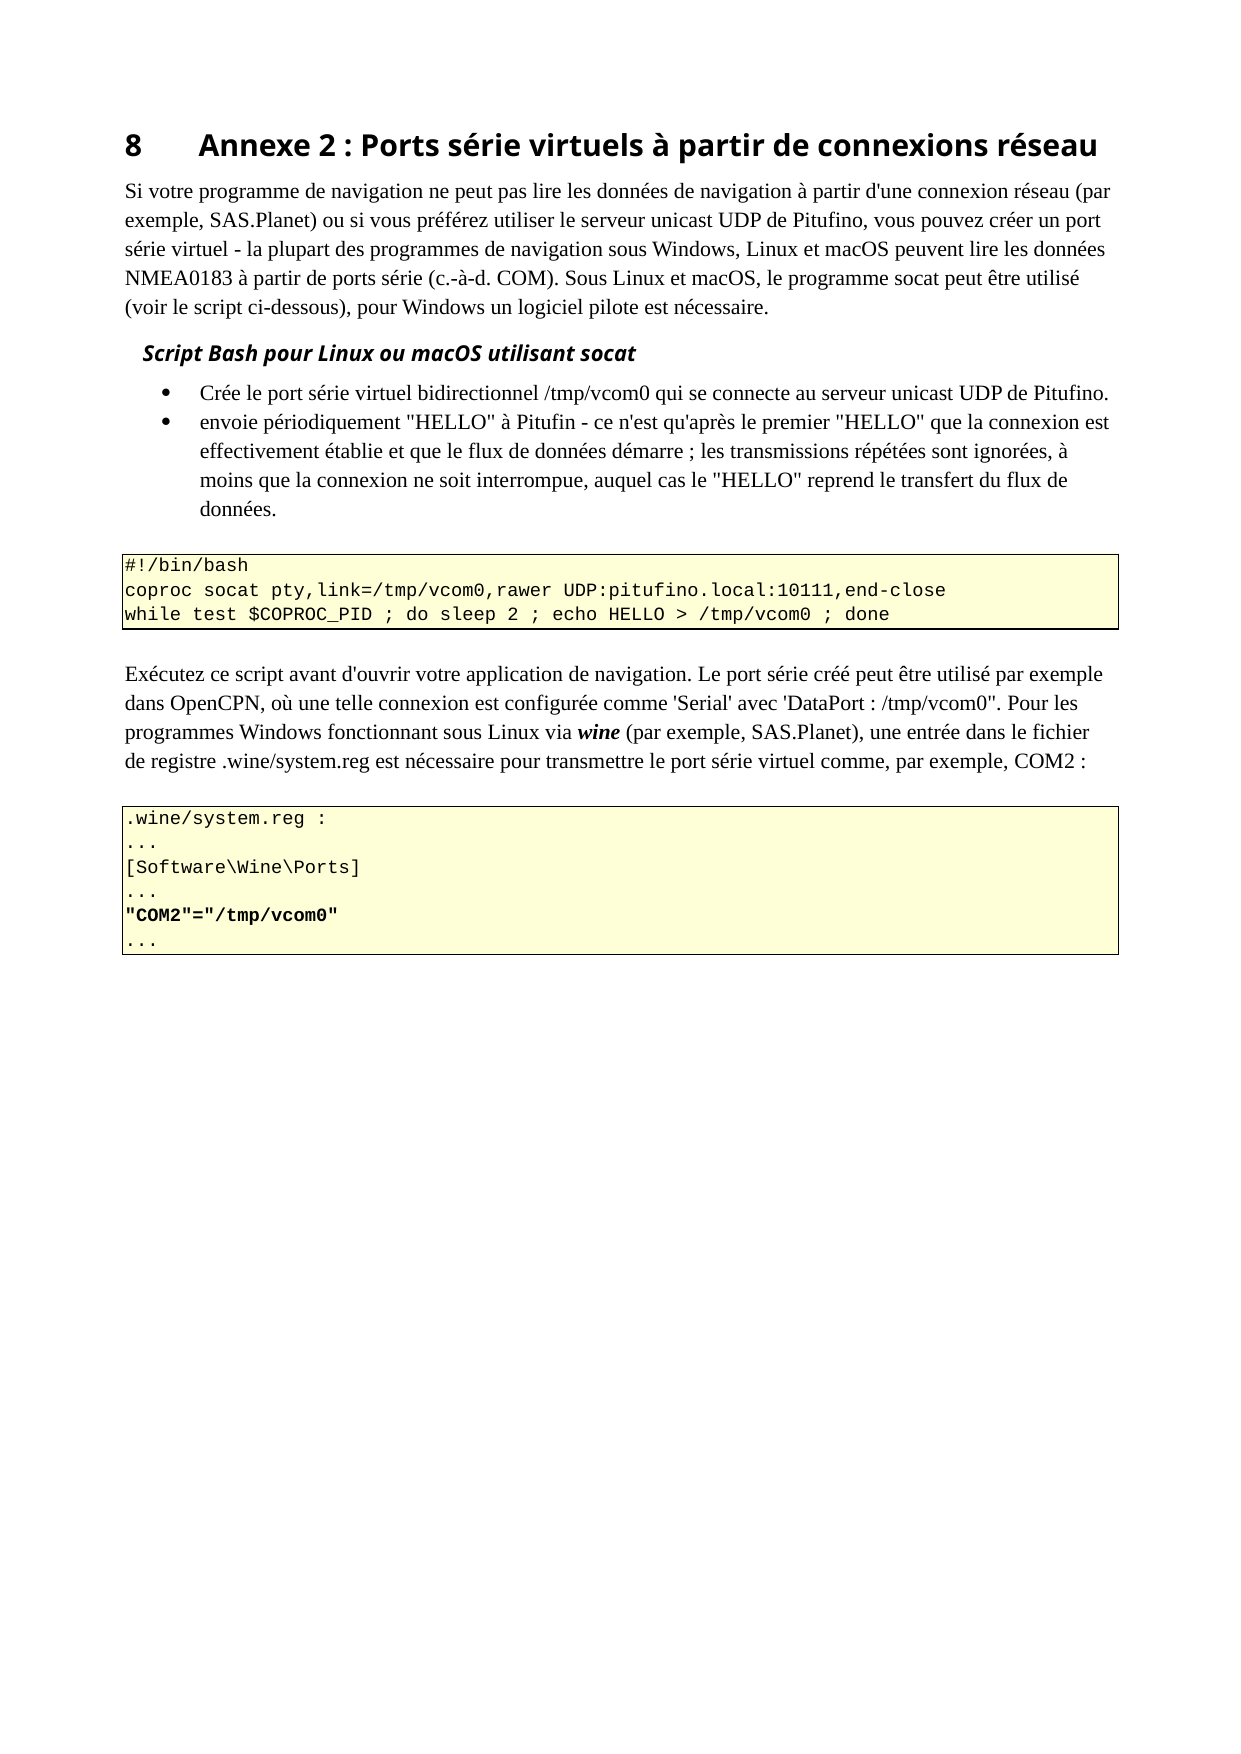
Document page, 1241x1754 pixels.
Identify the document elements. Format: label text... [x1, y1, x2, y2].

list envoie périodiquement "HELLO" à Pitufin - ce n'est qu'après le premier "HELLO" que la connexion est effectivement établie et que le flux de données démarre ; les transmissions répétées sont ignorées, à moins que la connexion ne soit interrompue, auquel cas le "HELLO" reprend le transfert du flux de données. [162, 409, 1116, 521]
subtitle Script Bash pour Linux ou macOS utilisant socat [142, 337, 1116, 367]
text ... [123, 831, 1118, 854]
text #!/bin/bash [123, 555, 1118, 577]
text ... [123, 879, 1118, 903]
text while test $COPROC_PID ; do sleep 2 ; echo HELLO > /tmp/vcom0 ; done [123, 602, 1118, 628]
text ... [123, 928, 1118, 954]
text Exécutez ce script avant d'ouvrir votre application de navigation. Le port série créé peut être utilisé par exemple dans OpenCPN, où une telle connexion est configurée comme 'Serial' avec 'DataPort : /tmp/vcom0". Pour les programmes Windows fonctionnant sous Linux via wine (par exemple, SAS.Planet), une entrée dans le fichier de registre .wine/system.reg est nécessaire pour transmettre le port série virtuel comme, par exemple, COM2 : [124, 661, 1116, 773]
text coproc socat pty,link=/tmp/vcom0,rawer UDP:pitufino.local:10111,end-close [123, 578, 1118, 602]
text [Software\Wine\Ports] [123, 855, 1118, 879]
text "COM2"="/tmp/vcom0" [123, 904, 1118, 927]
text .wine/system.reg : [123, 807, 1118, 830]
list Crée le port série virtuel bidirectionnel /tmp/vcom0 qui se connecte au serveur unicast UDP de Pitufino. [162, 380, 1116, 405]
subtitle Annexe 2 : Ports série virtuels à partir de connexions réseau [124, 124, 1116, 166]
text Si votre programme de navigation ne peut pas lire les données de navigation à partir d'une connexion réseau (par exemple, SAS.Planet) ou si vous préférez utiliser le serveur unicast UDP de Pitufino, vous pouvez créer un port série virtuel - la plupart des programmes de navigation sous Windows, Linux et macOS peuvent lire les données NMEA0183 à partir de ports série (c.-à-d. COM). Sous Linux et macOS, le programme socat peut être utilisé (voir le script ci-dessous), pour Windows un logiciel pilote est nécessaire. [124, 178, 1116, 319]
